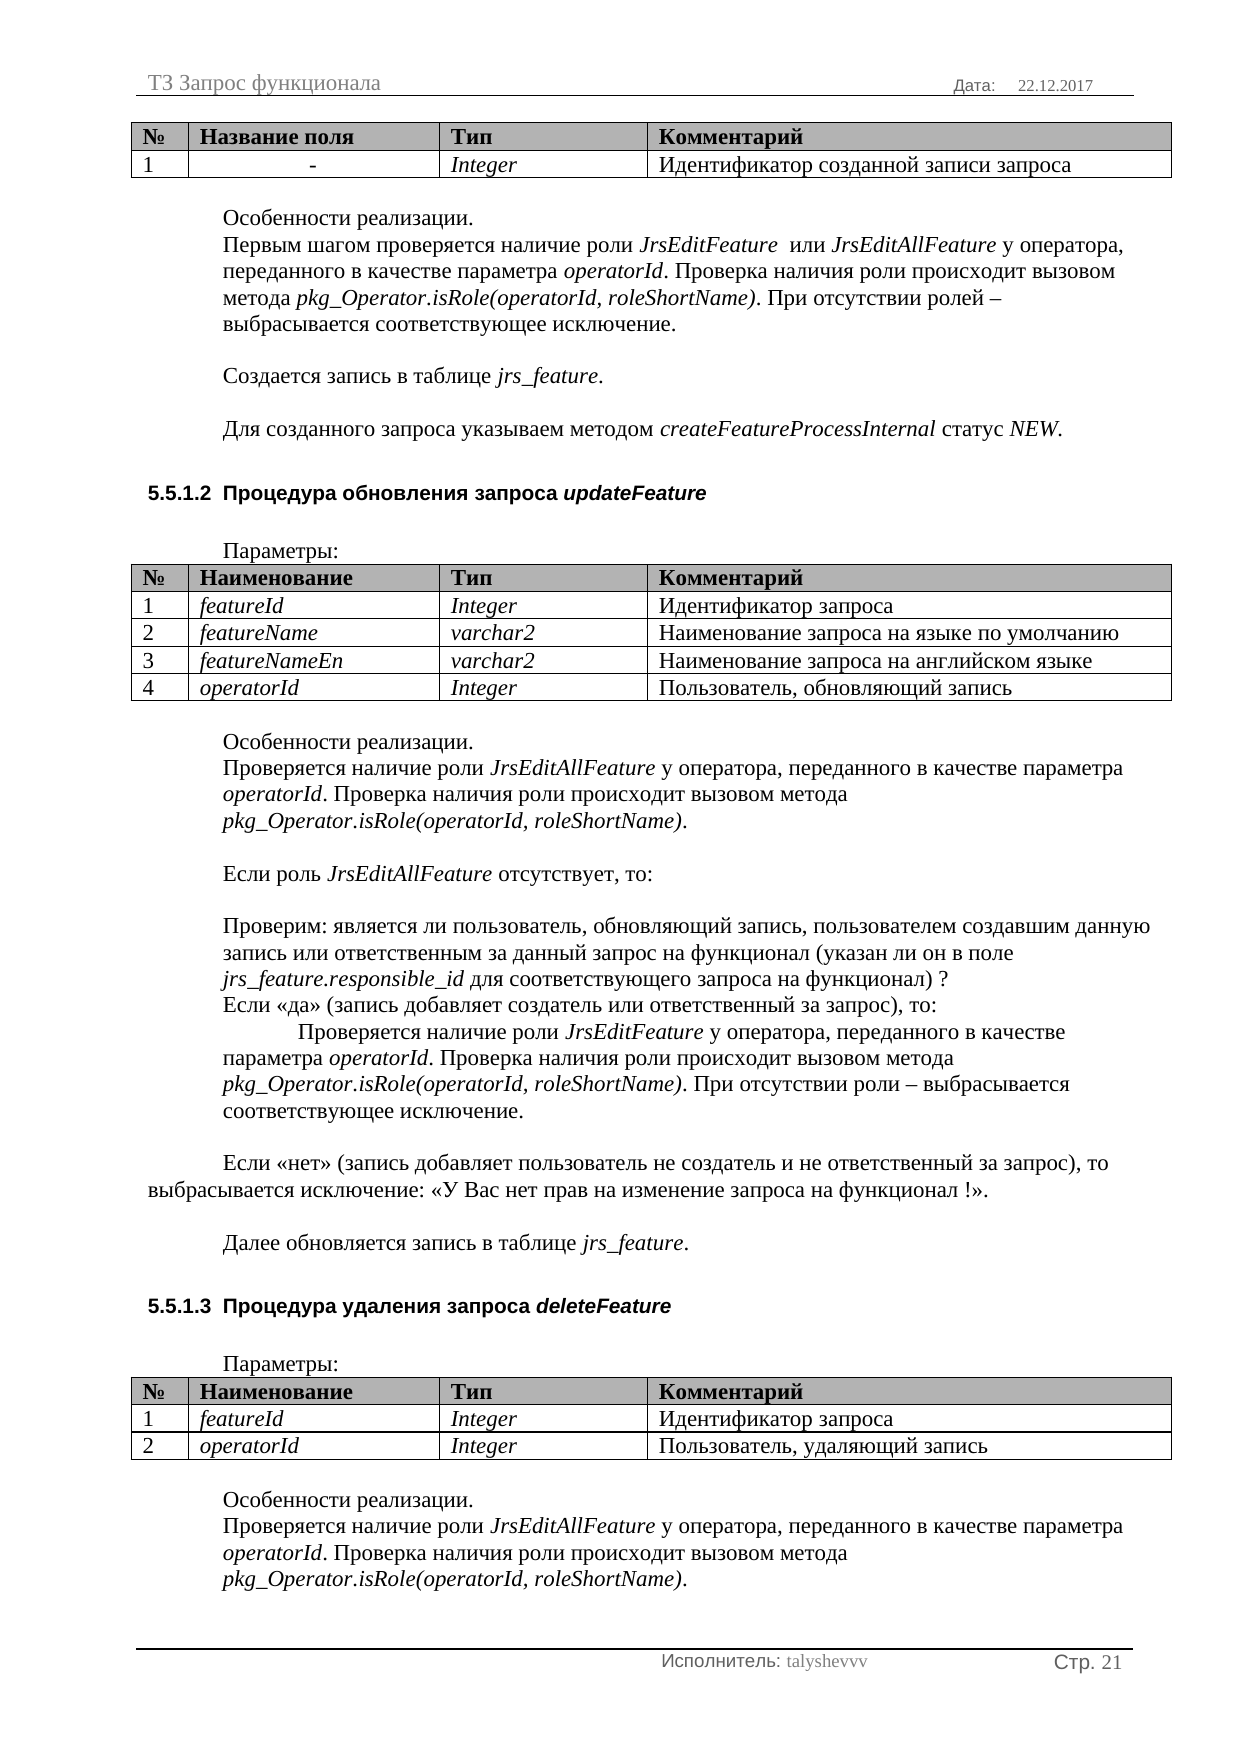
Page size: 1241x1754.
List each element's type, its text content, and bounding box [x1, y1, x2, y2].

text Параметры: [223, 1350, 1152, 1377]
table_header Комментарий [648, 123, 1171, 150]
table_header № [132, 1378, 188, 1404]
text Проверяется наличие роли JrsEditAllFeature у оператора, переданного в качестве параметра operatorId. Проверка наличия роли происходит вызовом метода pkg_Operator.isRole(operatorId, roleShortName). [223, 1513, 1152, 1592]
table_cell Пользователь, обновляющий запись [648, 674, 1171, 700]
table_header Наименование [189, 1378, 439, 1404]
table_header Тип [440, 123, 647, 150]
table_cell Integer [440, 592, 647, 618]
table_header № [132, 123, 188, 150]
table_header № [132, 565, 188, 591]
table_cell Наименование запроса на английском языке [648, 647, 1171, 673]
table_cell operatorId [189, 1433, 439, 1459]
table_cell Идентификатор созданной записи запроса [648, 151, 1171, 177]
text Если роль JrsEditAllFeature отсутствует, то: [223, 859, 1152, 886]
table_cell featureId [189, 1405, 439, 1431]
subtitle Процедура обновления запроса updateFeature [148, 481, 1152, 504]
text Далее обновляется запись в таблице jrs_feature. [223, 1228, 1152, 1255]
text Если «да» (запись добавляет создатель или ответственный за запрос), то: [223, 991, 1152, 1018]
table_cell Идентификатор запроса [648, 592, 1171, 618]
table_cell 1 [132, 1405, 188, 1431]
text Проверяется наличие роли JrsEditAllFeature у оператора, переданного в качестве параметра operatorId. Проверка наличия роли происходит вызовом метода pkg_Operator.isRole(operatorId, roleShortName). [223, 754, 1152, 833]
text Особенности реализации. [223, 204, 1152, 231]
table_cell operatorId [189, 674, 439, 700]
table_cell Наименование запроса на языке по умолчанию [648, 619, 1171, 646]
table_cell Integer [440, 1433, 647, 1459]
table_header Комментарий [648, 565, 1171, 591]
text Проверяется наличие роли JrsEditFeature у оператора, переданного в качестве параметра operatorId. Проверка наличия роли происходит вызовом метода pkg_Operator.isRole(operatorId, roleShortName). При отсутствии роли – выбрасывается соответствующее исключение. [223, 1018, 1152, 1123]
table_header Наименование [189, 565, 439, 591]
text Первым шагом проверяется наличие роли JrsEditFeature или JrsEditAllFeature у оператора, переданного в качестве параметра operatorId. Проверка наличия роли происходит вызовом метода pkg_Operator.isRole(operatorId, roleShortName). При отсутствии ролей – выбрасывается соответствующее исключение. [223, 231, 1152, 336]
table_cell featureId [189, 592, 439, 618]
table_cell Integer [440, 1405, 647, 1431]
text Для созданного запроса указываем методом createFeatureProcessInternal статус NEW. [223, 415, 1152, 442]
subtitle Процедура удаления запроса deleteFeature [148, 1294, 1152, 1318]
text Создается запись в таблице jrs_feature. [223, 363, 1152, 389]
text Особенности реализации. [223, 1486, 1152, 1513]
table_cell 1 [132, 592, 188, 618]
table_header Название поля [189, 123, 439, 150]
text Параметры: [223, 537, 1152, 563]
text Если «нет» (запись добавляет пользователь не создатель и не ответственный за запрос), то выбрасывается исключение: «У Вас нет прав на изменение запроса на функционал !». [148, 1149, 1152, 1202]
table_cell 2 [132, 1433, 188, 1459]
table_cell 2 [132, 619, 188, 646]
table_cell Идентификатор запроса [648, 1405, 1171, 1431]
table_cell featureName [189, 619, 439, 646]
table_cell varchar2 [440, 647, 647, 673]
table_cell featureNameEn [189, 647, 439, 673]
table_cell Integer [440, 674, 647, 700]
table_cell varchar2 [440, 619, 647, 646]
table_cell 4 [132, 674, 188, 700]
text Особенности реализации. [223, 728, 1152, 754]
table_cell - [189, 151, 439, 177]
table_header Комментарий [648, 1378, 1171, 1404]
text Проверим: является ли пользователь, обновляющий запись, пользователем создавшим данную запись или ответственным за данный запрос на функционал (указан ли он в поле jrs_feature.responsible_id для соответствующего запроса на функционал) ? [223, 912, 1152, 991]
table_header Тип [440, 1378, 647, 1404]
table_header Тип [440, 565, 647, 591]
table_cell Integer [440, 151, 647, 177]
table_cell Пользователь, удаляющий запись [648, 1433, 1171, 1459]
table_cell 3 [132, 647, 188, 673]
table_cell 1 [132, 151, 188, 177]
